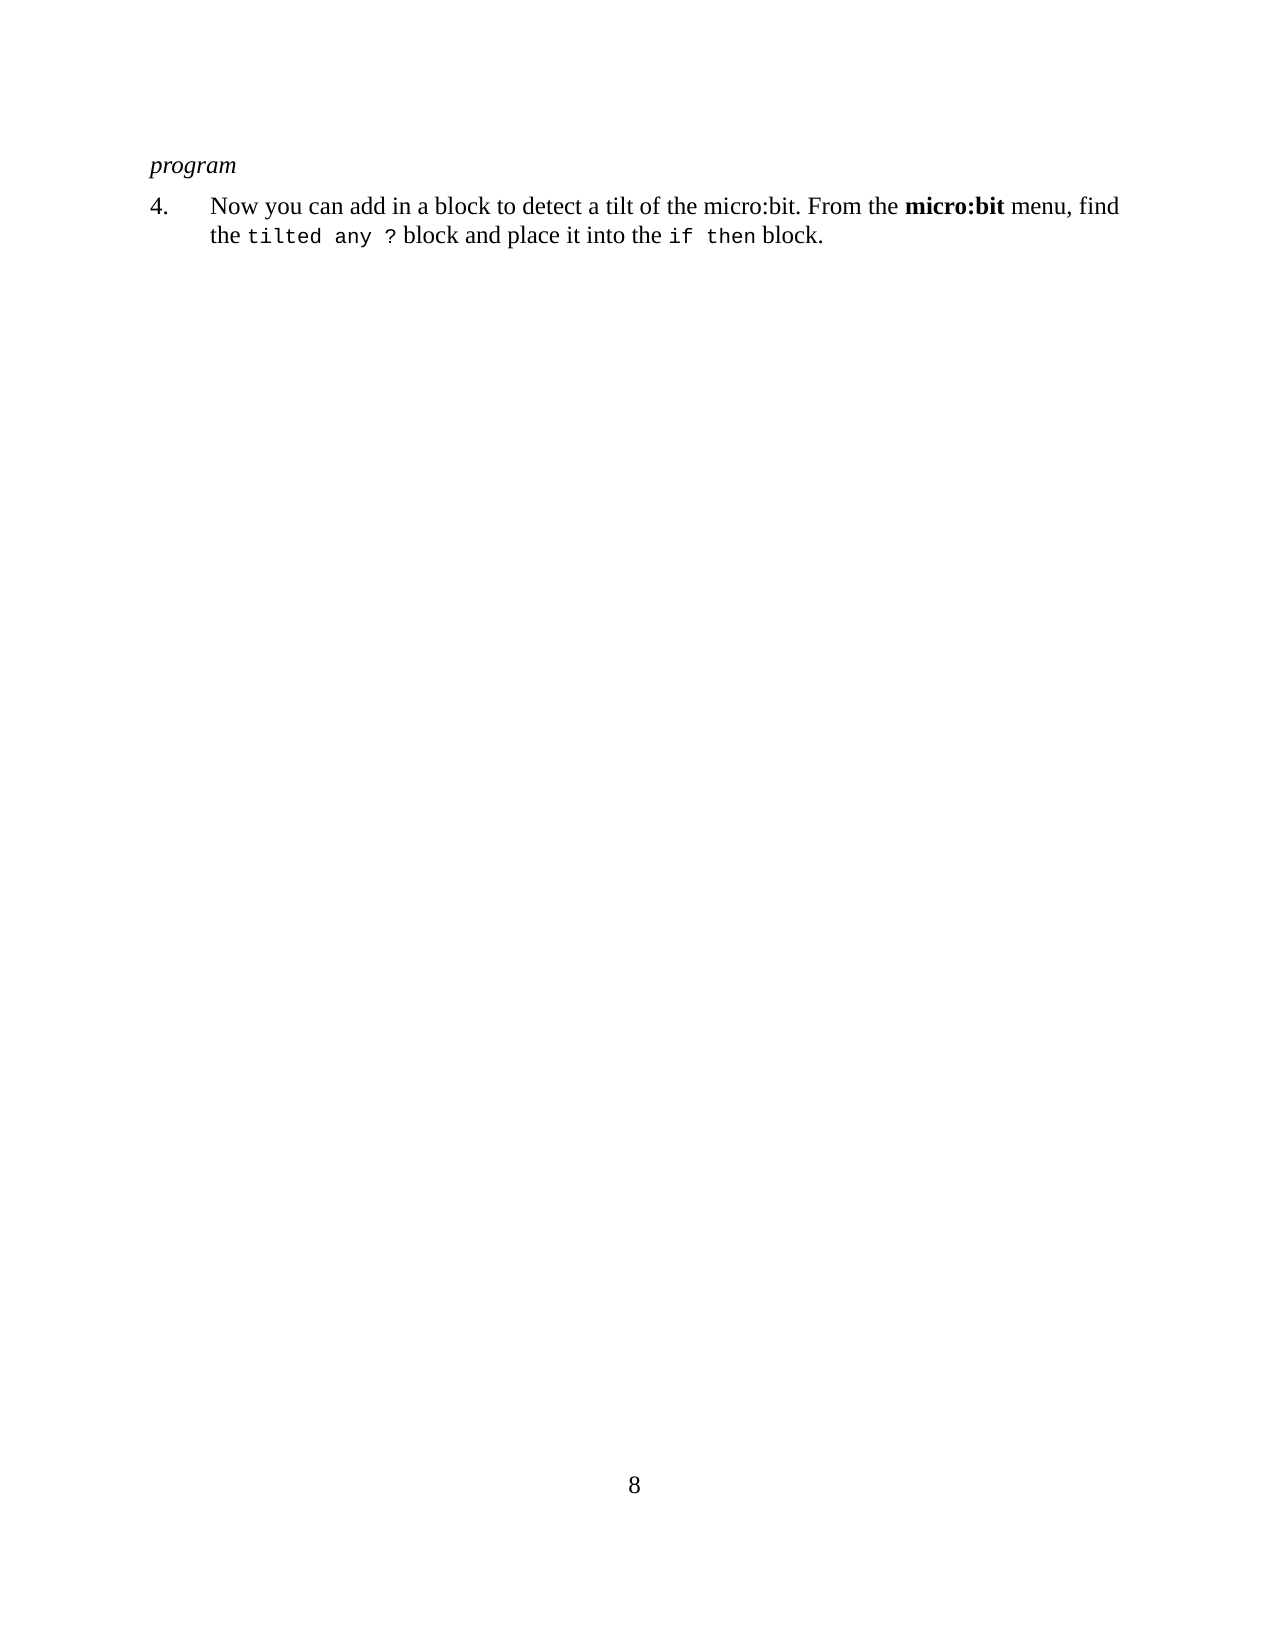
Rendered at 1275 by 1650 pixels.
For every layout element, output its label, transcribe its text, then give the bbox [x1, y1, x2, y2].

list Now you can add in a block to detect a tilt of the micro:bit. From the micro:bit menu, find the tilted any ? block and place it into the if then block. [150, 191, 1125, 249]
text program [150, 150, 1125, 179]
